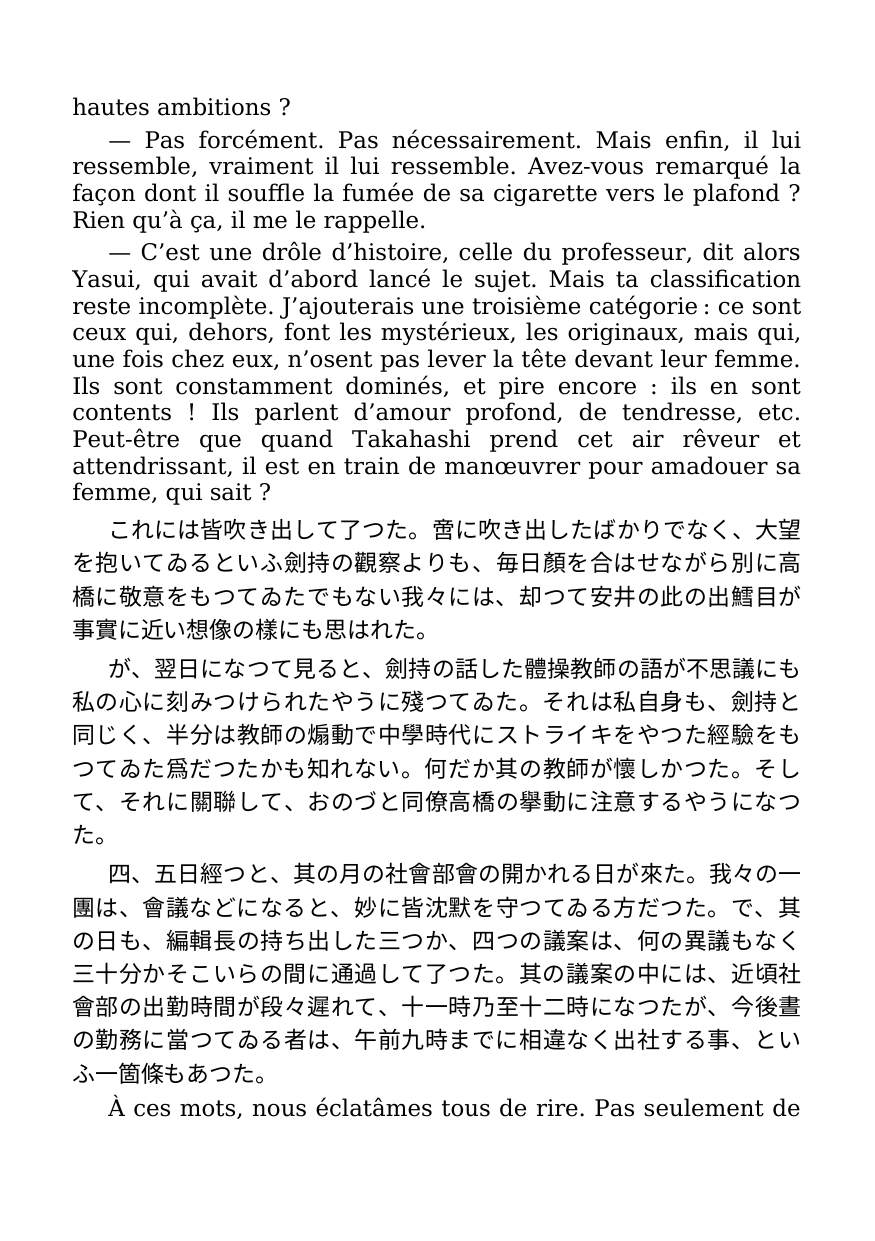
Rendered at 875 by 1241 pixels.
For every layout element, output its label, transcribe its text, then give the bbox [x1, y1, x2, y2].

text これには皆吹き出して了つた。啻に吹き出したばかりでなく、大望を抱いてゐるといふ劍持の觀察よりも、毎日顏を合はせながら別に高橋に敬意をもつてゐたでもない我々には、却つて安井の此の出鱈目が事實に近い想像の樣にも思はれた。 [72, 512, 802, 645]
text — Pas forcément. Pas nécessairement. Mais enfin, il lui ressemble, vraiment il lui ressemble. Avez-vous remarqué la façon dont il souffle la fumée de sa cigarette vers le plafond ? Rien qu’à ça, il me le rappelle. [72, 127, 802, 233]
text が、翌日になつて見ると、劍持の話した體操教師の語が不思議にも私の心に刻みつけられたやうに殘つてゐた。それは私自身も、劍持と同じく、半分は教師の煽動で中學時代にストライキをやつた經驗をもつてゐた爲だつたかも知れない。何だか其の教師が懷しかつた。そして、それに關聯して、おのづと同僚高橋の擧動に注意するやうになつた。 [72, 651, 802, 850]
text hautes ambitions ? [72, 94, 802, 121]
text — C’est une drôle d’histoire, celle du professeur, dit alors Yasui, qui avait d’abord lancé le sujet. Mais ta classification reste incomplète. J’ajouterais une troisième catégorie : ce sont ceux qui, dehors, font les mystérieux, les originaux, mais qui, une fois chez eux, n’osent pas lever la tête devant leur femme. Ils sont constamment dominés, et pire encore : ils en sont contents ! Ils parlent d’amour profond, de tendresse, etc. Peut-être que quand Takahashi prend cet air rêveur et attendrissant, il est en train de manœuvrer pour amadouer sa femme, qui sait ? [72, 239, 802, 506]
text 四、五日經つと、其の月の社會部會の開かれる日が來た。我々の一團は、會議などになると、妙に皆沈默を守つてゐる方だつた。で、其の日も、編輯長の持ち出した三つか、四つの議案は、何の異議もなく三十分かそこいらの間に通過して了つた。其の議案の中には、近頃社會部の出勤時間が段々遲れて、十一時乃至十二時になつたが、今後晝の勤務に當つてゐる者は、午前九時までに相違なく出社する事、といふ一箇條もあつた。 [72, 856, 802, 1089]
text À ces mots, nous éclatâmes tous de rire. Pas seulement de [72, 1095, 802, 1121]
